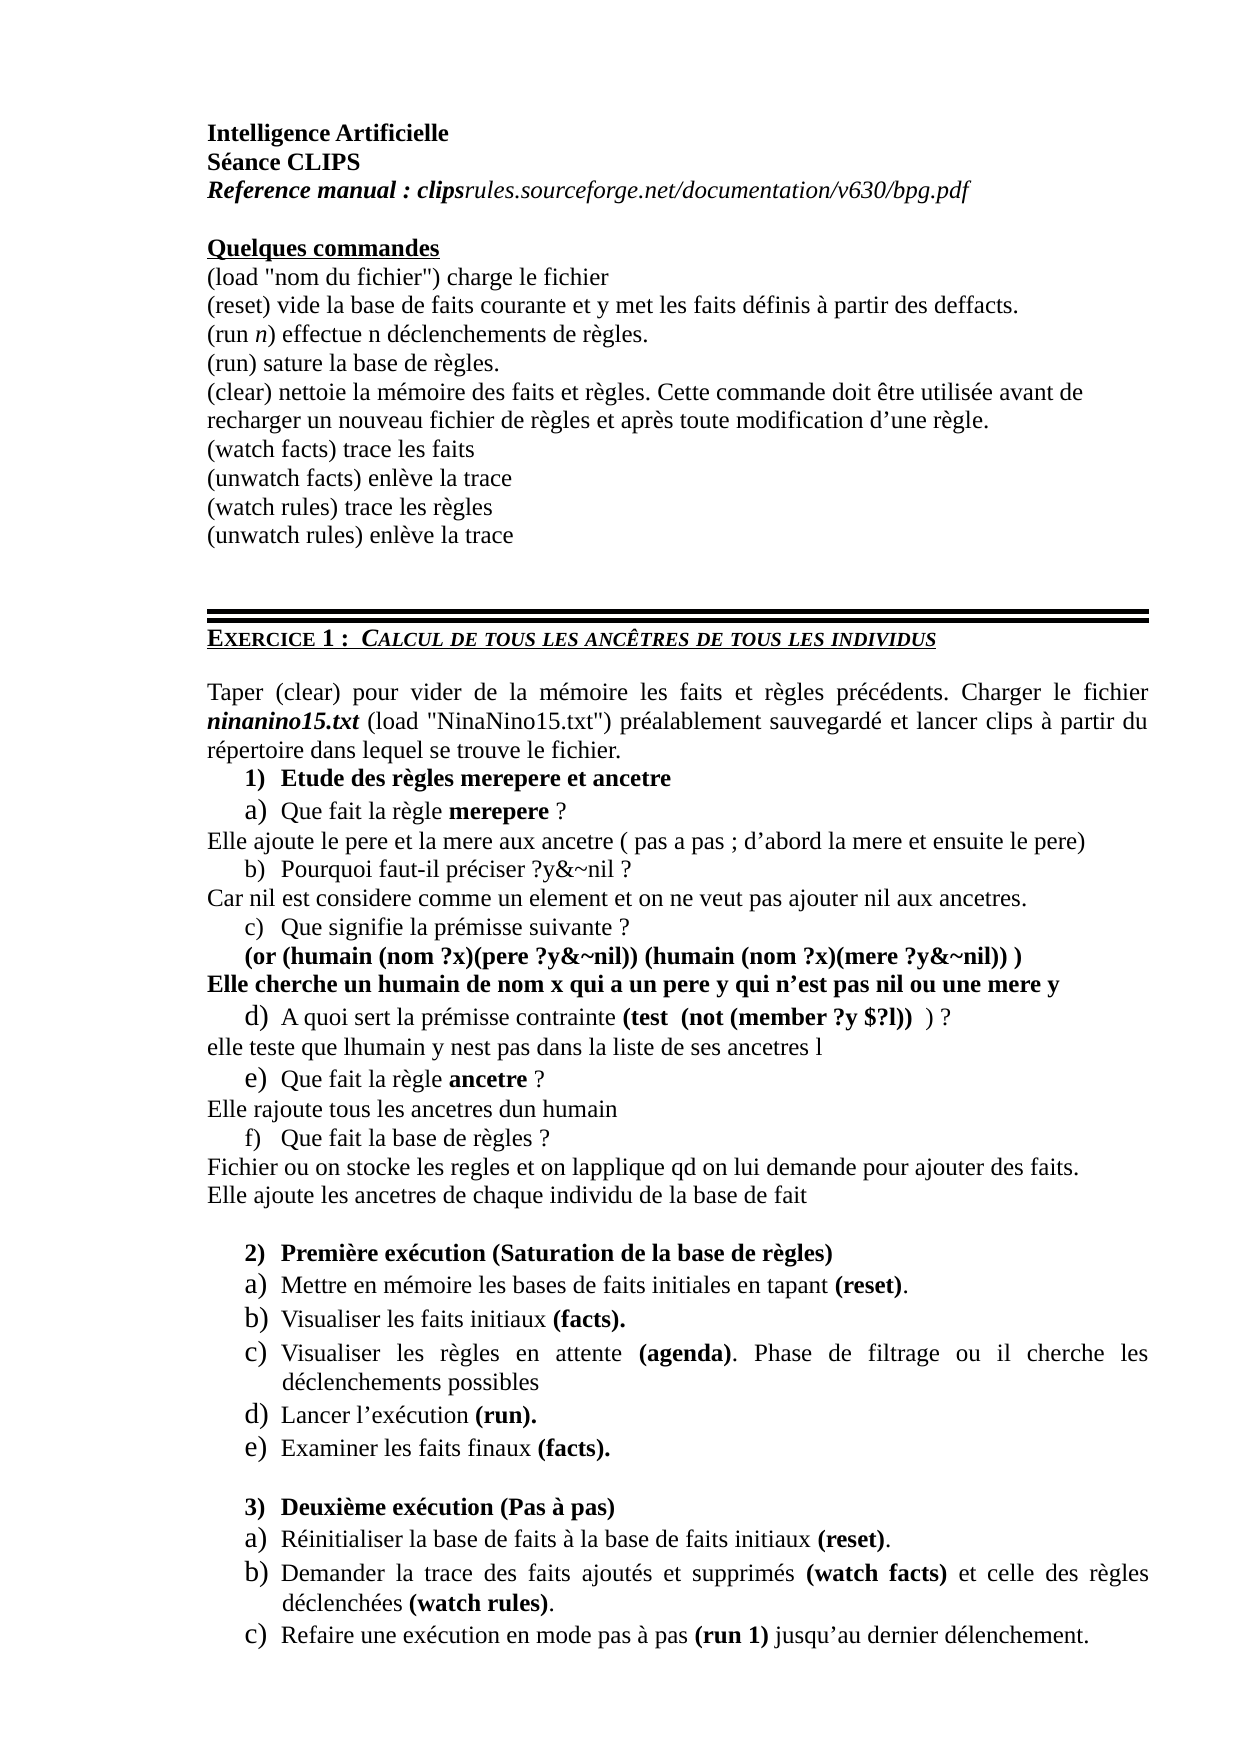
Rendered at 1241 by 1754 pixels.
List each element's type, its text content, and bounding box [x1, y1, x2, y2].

list Que fait la base de règles ? [244, 1123, 1149, 1152]
text Fichier ou on stocke les regles et on lapplique qd on lui demande pour ajouter des faits. [207, 1152, 1149, 1180]
list Réinitialiser la base de faits à la base de faits initiaux (reset). [244, 1521, 1149, 1554]
text (watch facts) trace les faits [207, 434, 1149, 463]
list Refaire une exécution en mode pas à pas (run 1) jusqu’au dernier délenchement. [244, 1616, 1149, 1650]
list Que fait la règle merepere ? [244, 792, 1149, 826]
text (unwatch facts) enlève la trace [207, 463, 1149, 492]
text (run) sature la base de règles. [207, 348, 1149, 377]
list Etude des règles merepere et ancetre [244, 763, 1149, 792]
text Intelligence Artificielle [207, 118, 1149, 147]
text (load "nom du fichier") charge le fichier [207, 262, 1149, 291]
text Séance CLIPS [207, 147, 1149, 176]
text (or (humain (nom ?x)(pere ?y&~nil)) (humain (nom ?x)(mere ?y&~nil)) ) [244, 941, 1149, 969]
list Mettre en mémoire les bases de faits initiales en tapant (reset). [244, 1267, 1149, 1300]
list Examiner les faits finaux (facts). [244, 1429, 1149, 1463]
text (unwatch rules) enlève la trace [207, 521, 1149, 549]
list Demander la trace des faits ajoutés et supprimés (watch facts) et celle des règles déclenchées (watch rules). [244, 1554, 1149, 1616]
text Car nil est considere comme un element et on ne veut pas ajouter nil aux ancetres. [207, 883, 1149, 912]
text Reference manual : clipsrules.sourceforge.net/documentation/v630/bpg.pdf [207, 176, 1149, 204]
text (clear) nettoie la mémoire des faits et règles. Cette commande doit être utilisée avant de recharger un nouveau fichier de règles et après toute modification d’une règle. [207, 377, 1149, 434]
text elle teste que lhumain y nest pas dans la liste de ses ancetres l [207, 1032, 1149, 1061]
text Elle cherche un humain de nom x qui a un pere y qui n’est pas nil ou une mere y [207, 969, 1149, 998]
list Visualiser les règles en attente (agenda). Phase de filtrage ou il cherche les déclenchements possibles [244, 1334, 1149, 1396]
list Visualiser les faits initiaux (facts). [244, 1300, 1149, 1334]
text Elle rajoute tous les ancetres dun humain [207, 1094, 1149, 1123]
text Taper (clear) pour vider de la mémoire les faits et règles précédents. Charger le fichier ninanino15.txt (load "NinaNino15.txt") préalablement sauvegardé et lancer clips à partir du répertoire dans lequel se trouve le fichier. [207, 677, 1149, 763]
list Pourquoi faut-il préciser ?y&~nil ? [244, 854, 1149, 883]
text Elle ajoute les ancetres de chaque individu de la base de fait [207, 1180, 1149, 1209]
list Que fait la règle ancetre ? [244, 1061, 1149, 1094]
text (reset) vide la base de faits courante et y met les faits définis à partir des deffacts. [207, 291, 1149, 319]
text Quelques commandes [207, 233, 1149, 262]
list A quoi sert la prémisse contrainte (test (not (member ?y $?l)) ) ? [244, 998, 1149, 1032]
list Première exécution (Saturation de la base de règles) [244, 1238, 1149, 1267]
text Exercice 1 : Calcul de tous les ancêtres de tous les individus [207, 623, 1149, 652]
text Elle ajoute le pere et la mere aux ancetre ( pas a pas ; d’abord la mere et ensuite le pere) [207, 826, 1149, 854]
text (watch rules) trace les règles [207, 492, 1149, 521]
list Deuxième exécution (Pas à pas) [244, 1492, 1149, 1521]
list Que signifie la prémisse suivante ? [244, 912, 1149, 941]
list Lancer l’exécution (run). [244, 1396, 1149, 1429]
text (run n) effectue n déclenchements de règles. [207, 319, 1149, 348]
